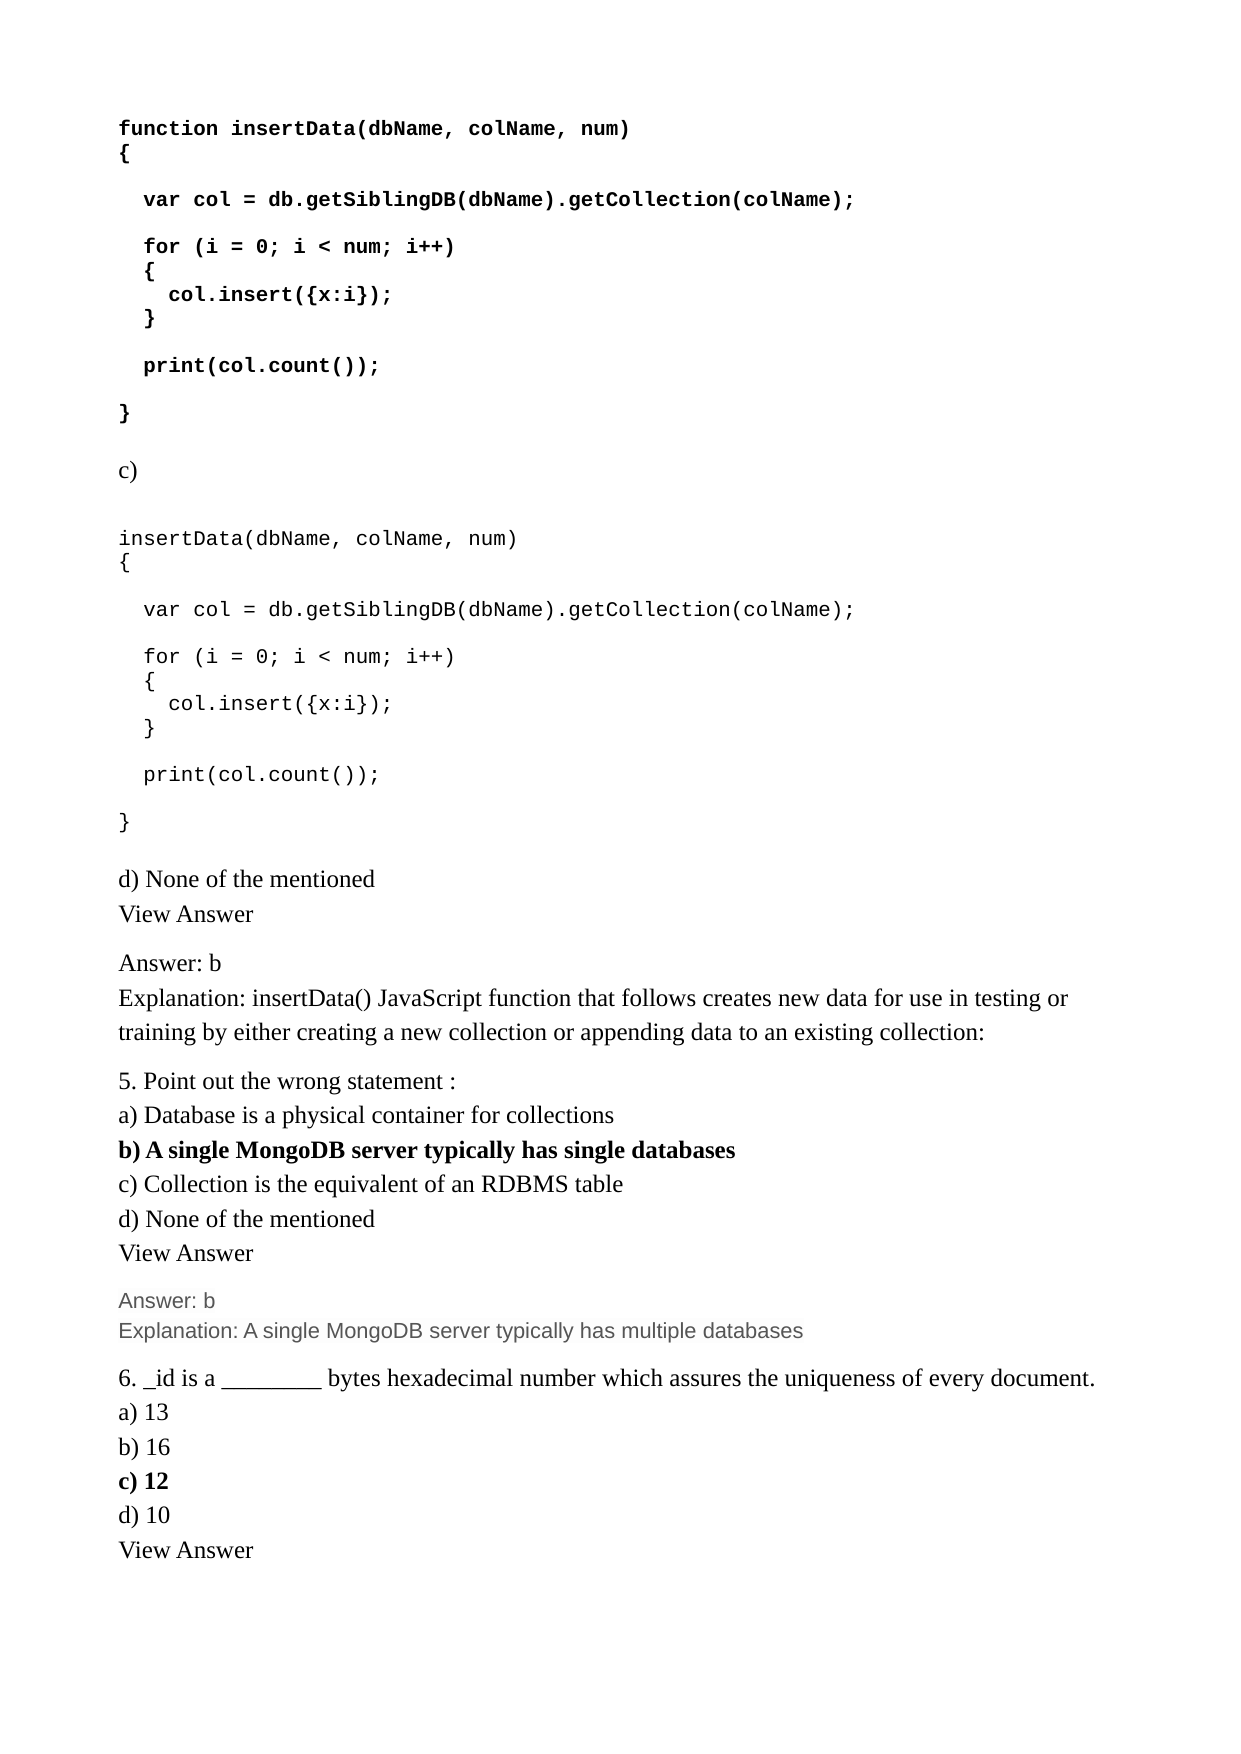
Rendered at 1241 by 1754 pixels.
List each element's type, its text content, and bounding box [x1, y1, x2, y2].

text for (i = 0; i < num; i++) [118, 646, 1122, 669]
text print(col.count()); [118, 764, 1122, 788]
text print(col.count()); [118, 354, 1122, 378]
text Answer: b Explanation: insertData() JavaScript function that follows creates new data for use in testing or training by either creating a new collection or appending data to an existing collection: [118, 948, 1122, 1046]
text } [118, 811, 1122, 835]
text Answer: b Explanation: A single MongoDB server typically has multiple databases [118, 1288, 1122, 1343]
text { [118, 669, 1122, 693]
text } [118, 717, 1122, 741]
text var col = db.getSiblingDB(dbName).getCollection(colName); [118, 189, 1122, 213]
text } [118, 402, 1122, 426]
text c) [118, 455, 1122, 484]
text { [118, 260, 1122, 284]
text function insertData(dbName, colName, num) [118, 118, 1122, 142]
text col.insert({x:i}); [118, 693, 1122, 717]
text { [118, 142, 1122, 165]
text for (i = 0; i < num; i++) [118, 236, 1122, 260]
text col.insert({x:i}); [118, 284, 1122, 307]
text { [118, 551, 1122, 575]
text 6. _id is a ________ bytes hexadecimal number which assures the uniqueness of every document. a) 13 b) 16 c) 12 d) 10 View Answer [118, 1363, 1122, 1564]
text var col = db.getSiblingDB(dbName).getCollection(colName); [118, 599, 1122, 622]
text 5. Point out the wrong statement : a) Database is a physical container for collections b) A single MongoDB server typically has single databases c) Collection is the equivalent of an RDBMS table d) None of the mentioned View Answer [118, 1066, 1122, 1267]
text d) None of the mentioned View Answer [118, 864, 1122, 928]
text } [118, 307, 1122, 331]
text insertData(dbName, colName, num) [118, 528, 1122, 551]
